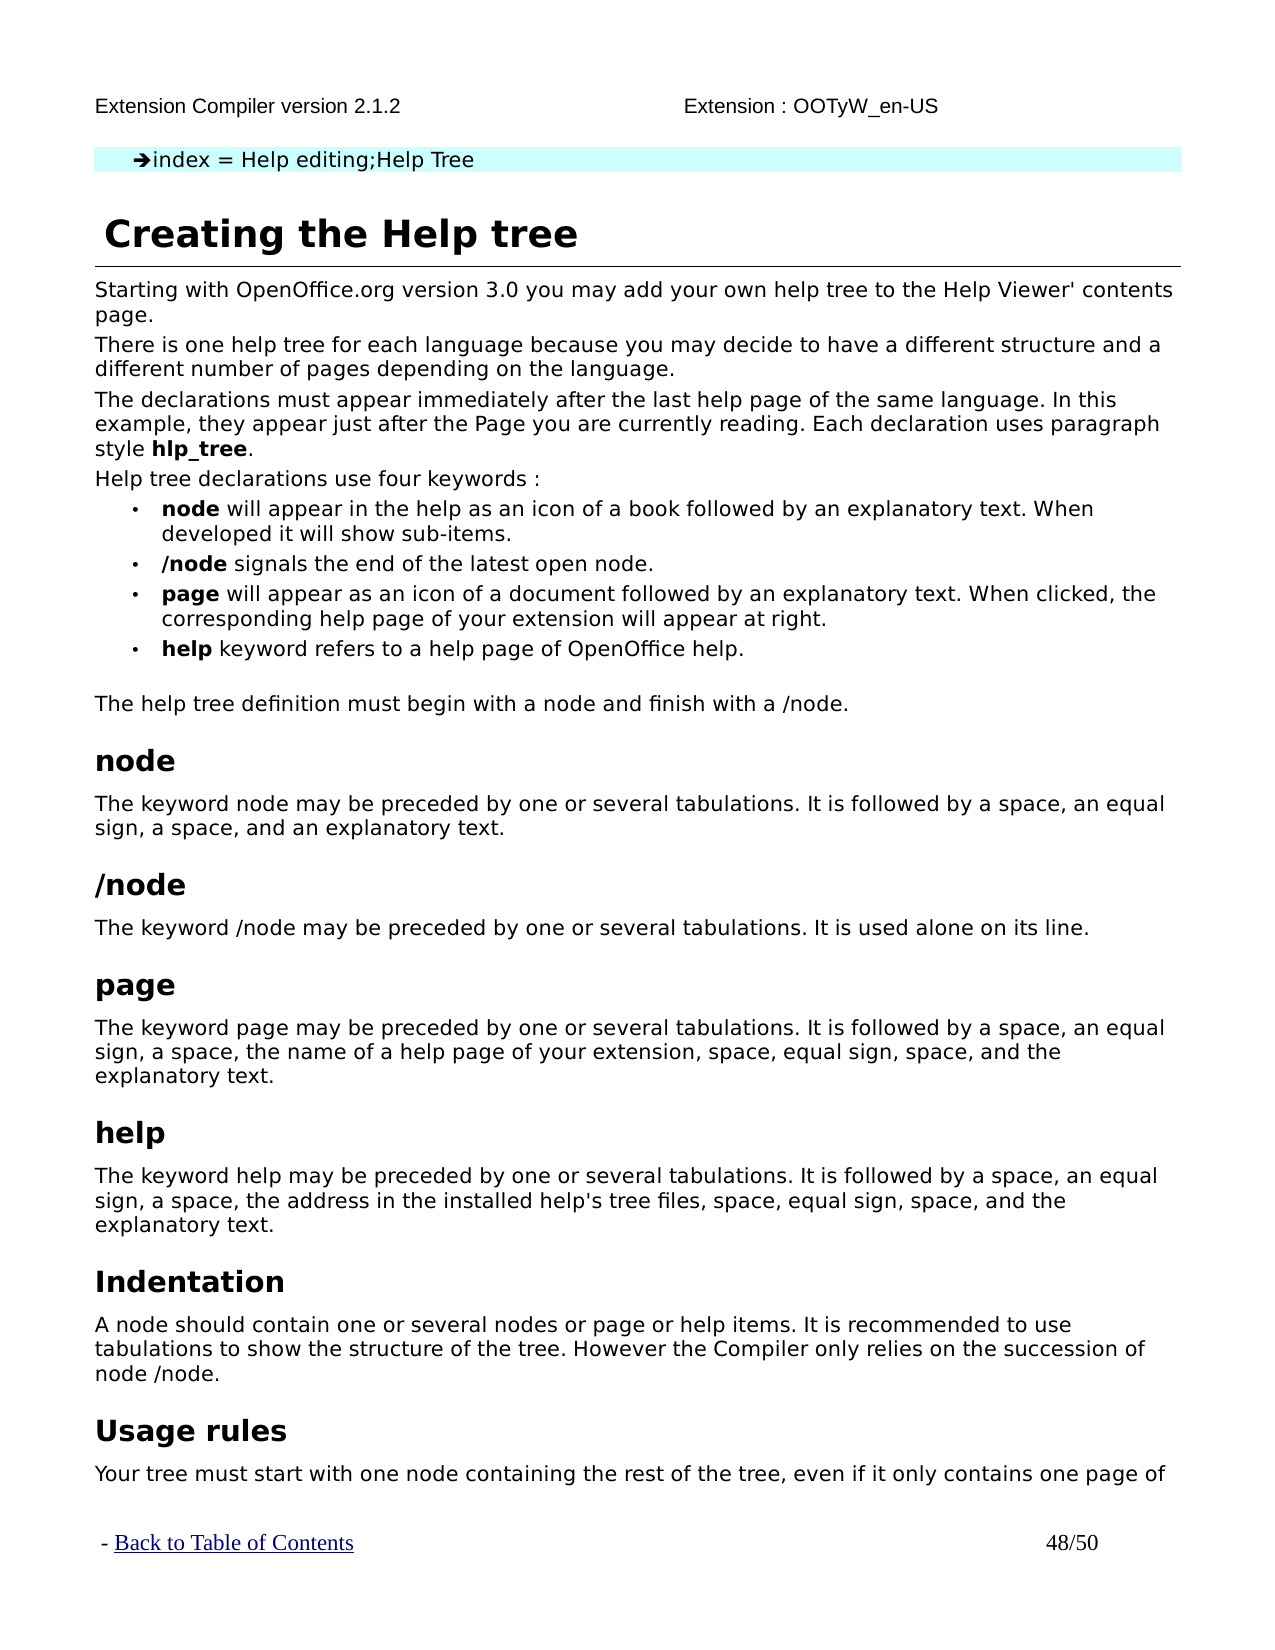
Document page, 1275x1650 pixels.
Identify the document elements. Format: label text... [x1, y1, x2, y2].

text Help tree declarations use four keywords : [94, 467, 1181, 491]
text page [94, 968, 1181, 1002]
list page will appear as an icon of a document followed by an explanatory text. When clicked, the corresponding help page of your extension will appear at right. [132, 582, 1181, 631]
list /node signals the end of the latest open node. [132, 552, 1181, 577]
text There is one help tree for each language because you may decide to have a different structure and a different number of pages depending on the language. [94, 333, 1181, 382]
text The keyword node may be preceded by one or several tabulations. It is followed by a space, an equal sign, a space, and an explanatory text. [94, 792, 1181, 841]
text The help tree definition must begin with a node and finish with a /node. [94, 667, 1181, 716]
list help keyword refers to a help page of OpenOffice help. [132, 637, 1181, 662]
text Indentation [94, 1265, 1181, 1299]
list index = Help editing;Help Tree [94, 147, 1181, 172]
text Creating the Help tree [94, 203, 1181, 266]
text /node [94, 868, 1181, 902]
text A node should contain one or several nodes or page or help items. It is recommended to use tabulations to show the structure of the tree. However the Compiler only relies on the succession of node /node. [94, 1313, 1181, 1386]
text The declarations must appear immediately after the last help page of the same language. In this example, they appear just after the Page you are currently reading. Each declaration uses paragraph style hlp_tree. [94, 388, 1181, 461]
text help [94, 1117, 1181, 1151]
text node [94, 744, 1181, 778]
text The keyword /node may be preceded by one or several tabulations. It is used alone on its line. [94, 916, 1181, 940]
text Your tree must start with one node containing the rest of the tree, even if it only contains one page of [94, 1461, 1181, 1486]
list node will appear in the help as an icon of a book followed by an explanatory text. When developed it will show sub-items. [132, 497, 1181, 546]
text Usage rules [94, 1414, 1181, 1448]
text The keyword help may be preceded by one or several tabulations. It is followed by a space, an equal sign, a space, the address in the installed help's tree files, space, equal sign, space, and the explanatory text. [94, 1164, 1181, 1238]
text Starting with OpenOffice.org version 3.0 you may add your own help tree to the Help Viewer' contents page. [94, 278, 1181, 327]
text The keyword page may be preceded by one or several tabulations. It is followed by a space, an equal sign, a space, the name of a help page of your extension, space, equal sign, space, and the explanatory text. [94, 1016, 1181, 1089]
